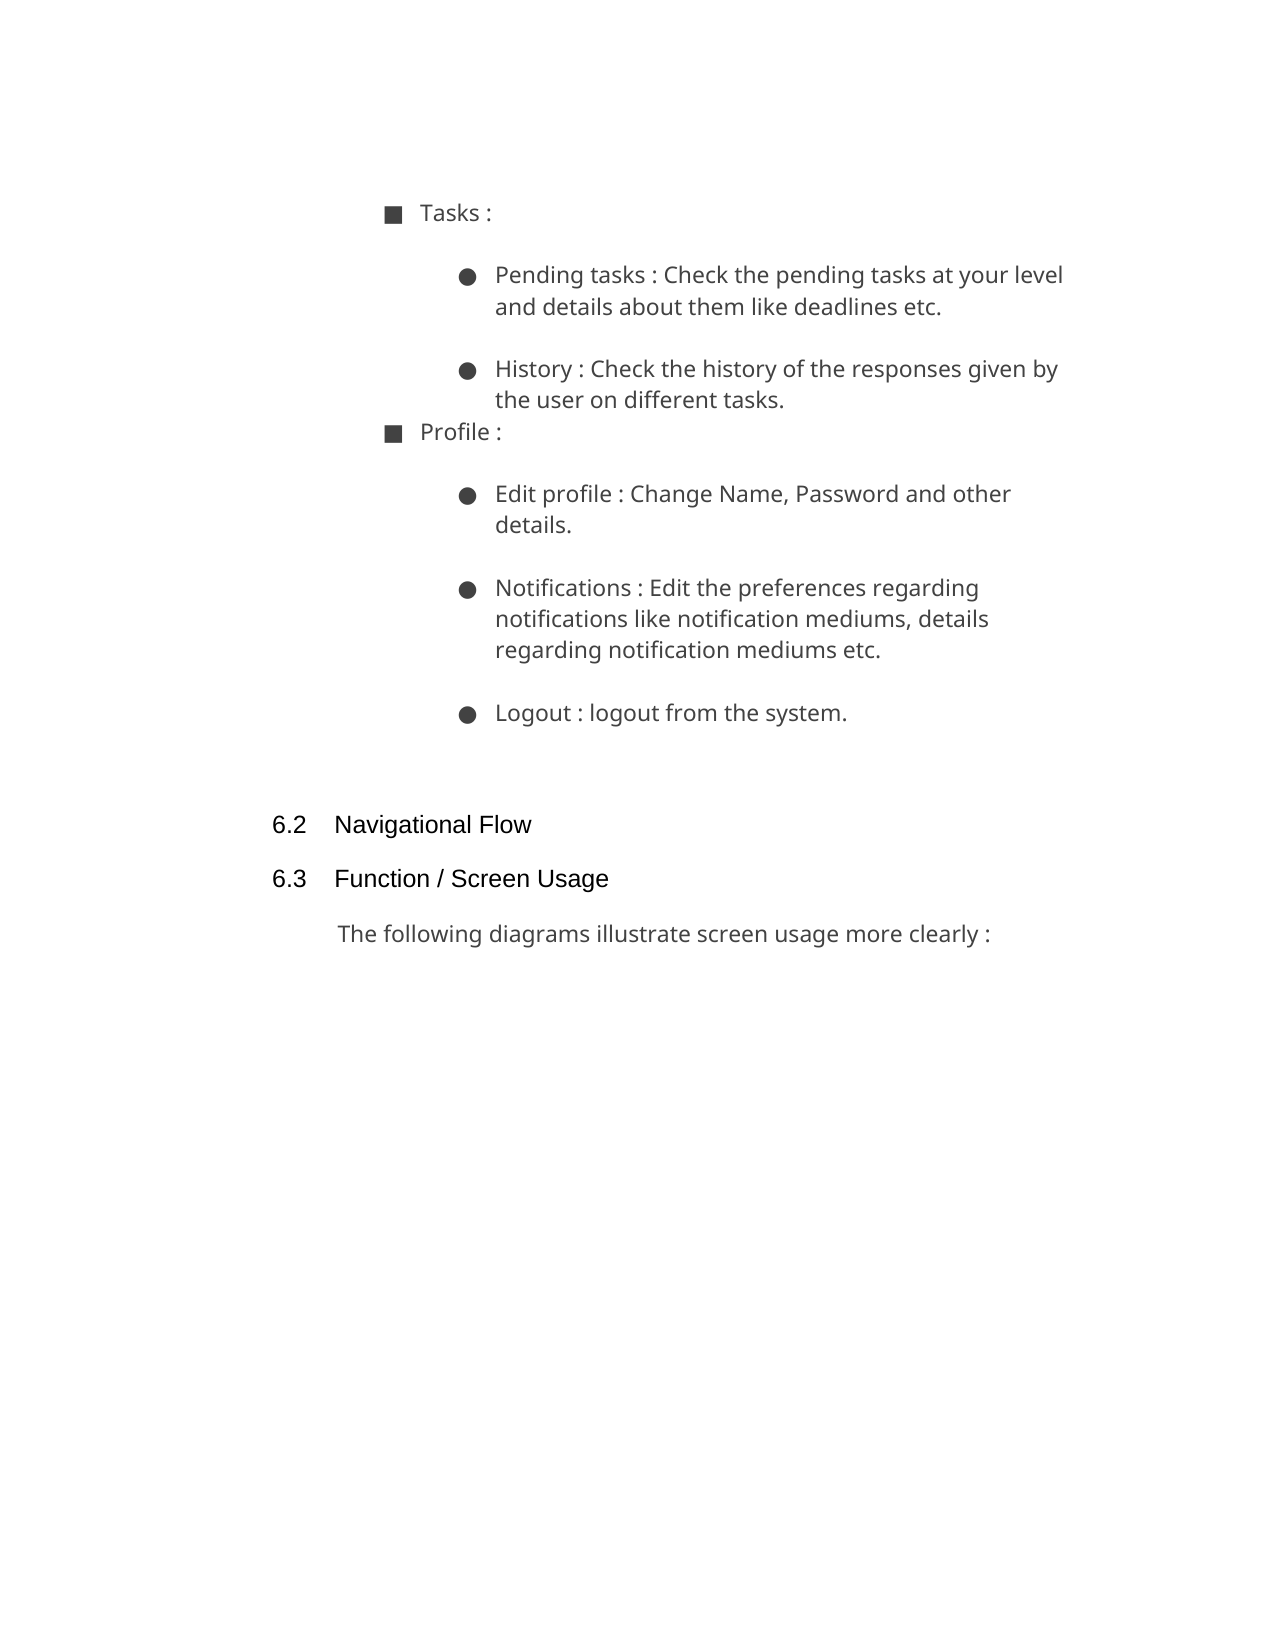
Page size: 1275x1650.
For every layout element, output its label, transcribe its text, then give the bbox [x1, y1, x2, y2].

list [232, 166, 1080, 197]
list Pending tasks : Check the pending tasks at your level and details about them like deadlines etc. [457, 259, 1080, 353]
list Profile : [382, 416, 1080, 478]
text 6.2 Navigational Flow [272, 810, 1131, 839]
list Notifications : Edit the preferences regarding notifications like notification mediums, details regarding notification mediums etc. [457, 572, 1080, 697]
list History : Check the history of the responses given by the user on different tasks. [457, 353, 1080, 416]
list Tasks : [382, 197, 1080, 259]
list Edit profile : Change Name, Password and other details. [457, 478, 1080, 572]
list Logout : logout from the system. [457, 697, 1080, 728]
text The following diagrams illustrate screen usage more clearly : [197, 918, 1131, 949]
text 6.3 Function / Screen Usage [272, 864, 1131, 892]
